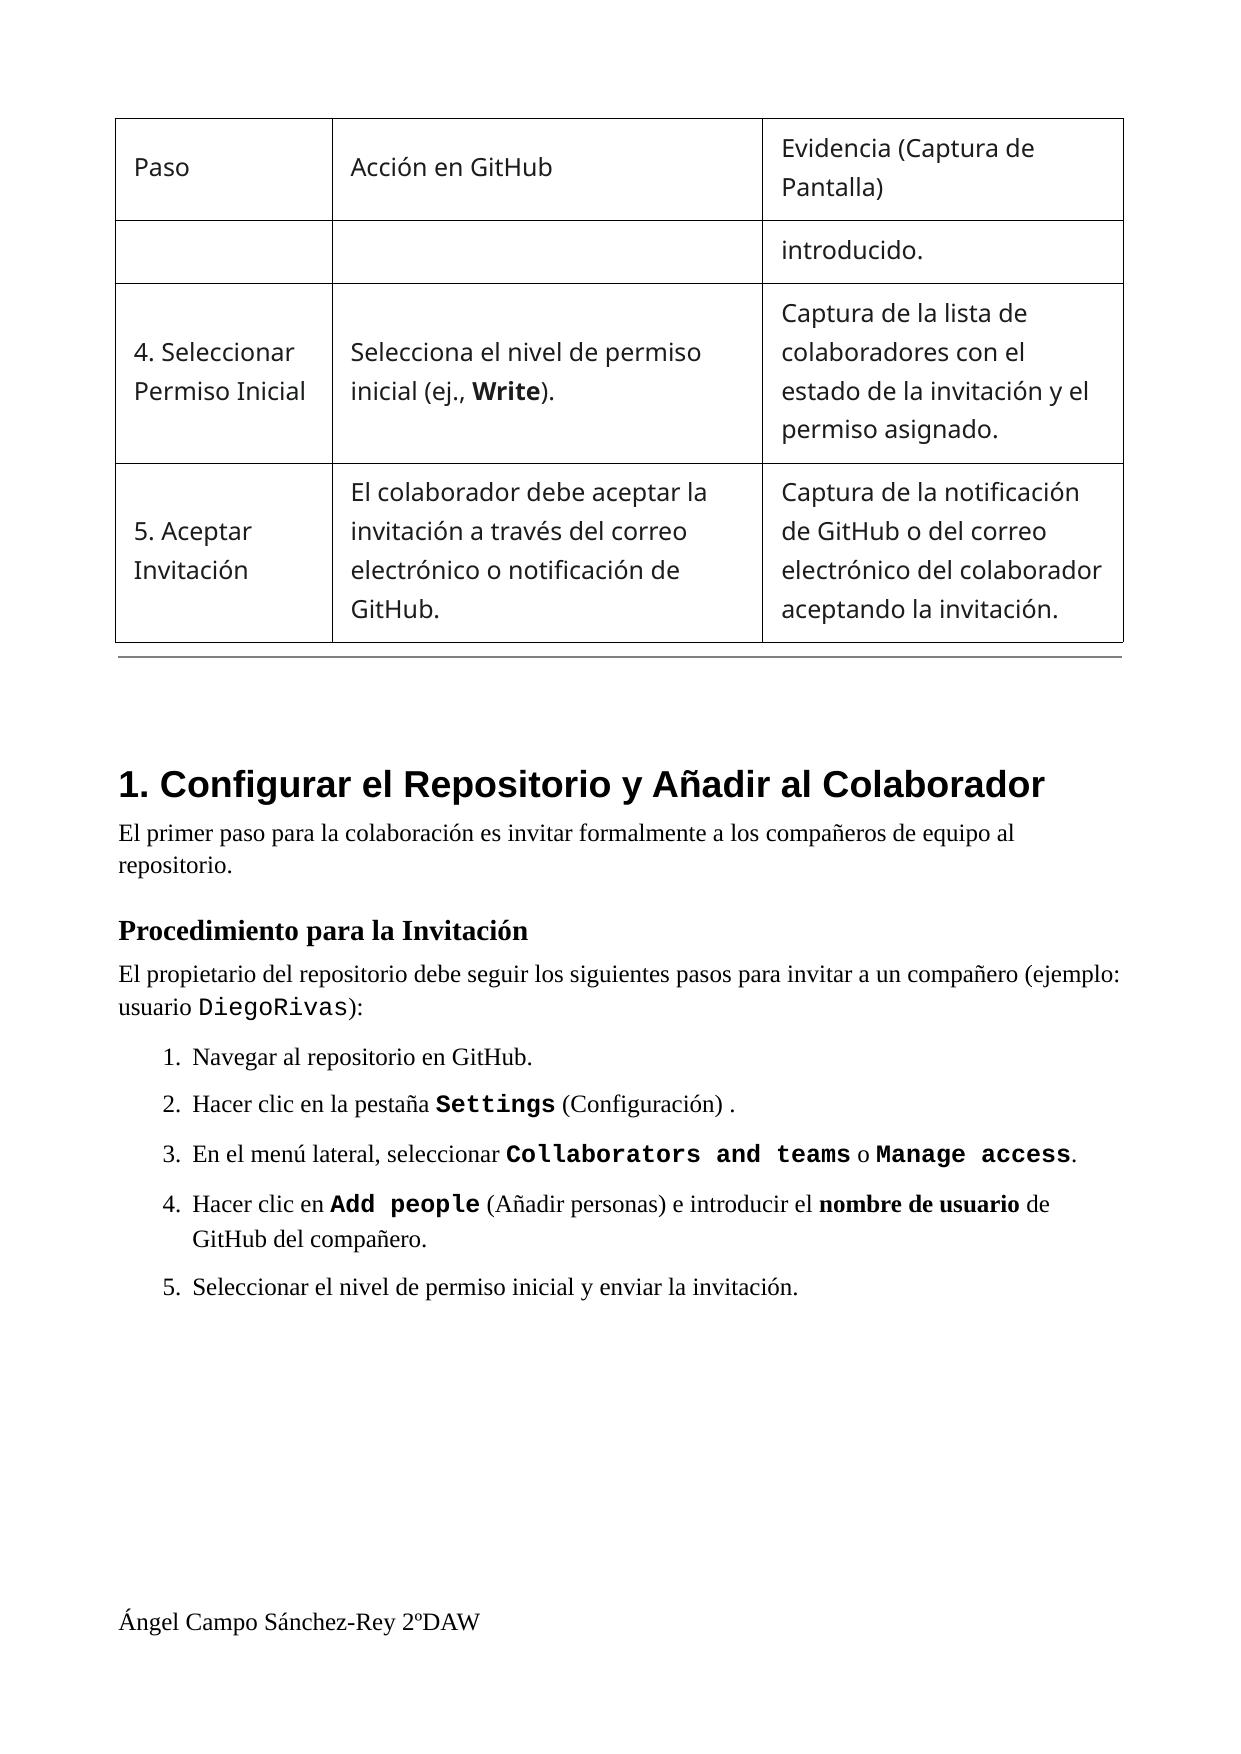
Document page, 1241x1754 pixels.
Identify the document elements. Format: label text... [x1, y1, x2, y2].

subtitle 1. Configurar el Repositorio y Añadir al Colaborador [118, 762, 1122, 805]
table_cell Captura de la notificación de GitHub o del correo electrónico del colaborador aceptando la invitación. [763, 464, 1123, 642]
subtitle Procedimiento para la Invitación [118, 913, 1122, 946]
list Hacer clic en la pestaña Settings (Configuración) . [162, 1089, 1122, 1120]
text El propietario del repositorio debe seguir los siguientes pasos para invitar a un compañero (ejemplo: usuario DiegoRivas): [118, 959, 1122, 1023]
table_cell Selecciona el nivel de permiso inicial (ej., Write). [333, 284, 762, 462]
text El primer paso para la colaboración es invitar formalmente a los compañeros de equipo al repositorio. [118, 818, 1122, 879]
list En el menú lateral, seleccionar Collaborators and teams o Manage access. [162, 1139, 1122, 1170]
table_cell introducido. [763, 221, 1123, 283]
list Navegar al repositorio en GitHub. [162, 1042, 1122, 1071]
table_header Paso [116, 119, 332, 220]
list Seleccionar el nivel de permiso inicial y enviar la invitación. [162, 1272, 1122, 1301]
list Hacer clic en Add people (Añadir personas) e introducir el nombre de usuario de GitHub del compañero. [162, 1189, 1122, 1253]
table_cell Captura de la lista de colaboradores con el estado de la invitación y el permiso asignado. [763, 284, 1123, 462]
table_cell 5. Aceptar Invitación [116, 464, 332, 642]
table_cell [116, 221, 332, 283]
table_header Acción en GitHub [333, 119, 762, 220]
table_header Evidencia (Captura de Pantalla) [763, 119, 1123, 220]
table_cell [333, 221, 762, 283]
table_cell 4. Seleccionar Permiso Inicial [116, 284, 332, 462]
table_cell El colaborador debe aceptar la invitación a través del correo electrónico o notificación de GitHub. [333, 464, 762, 642]
